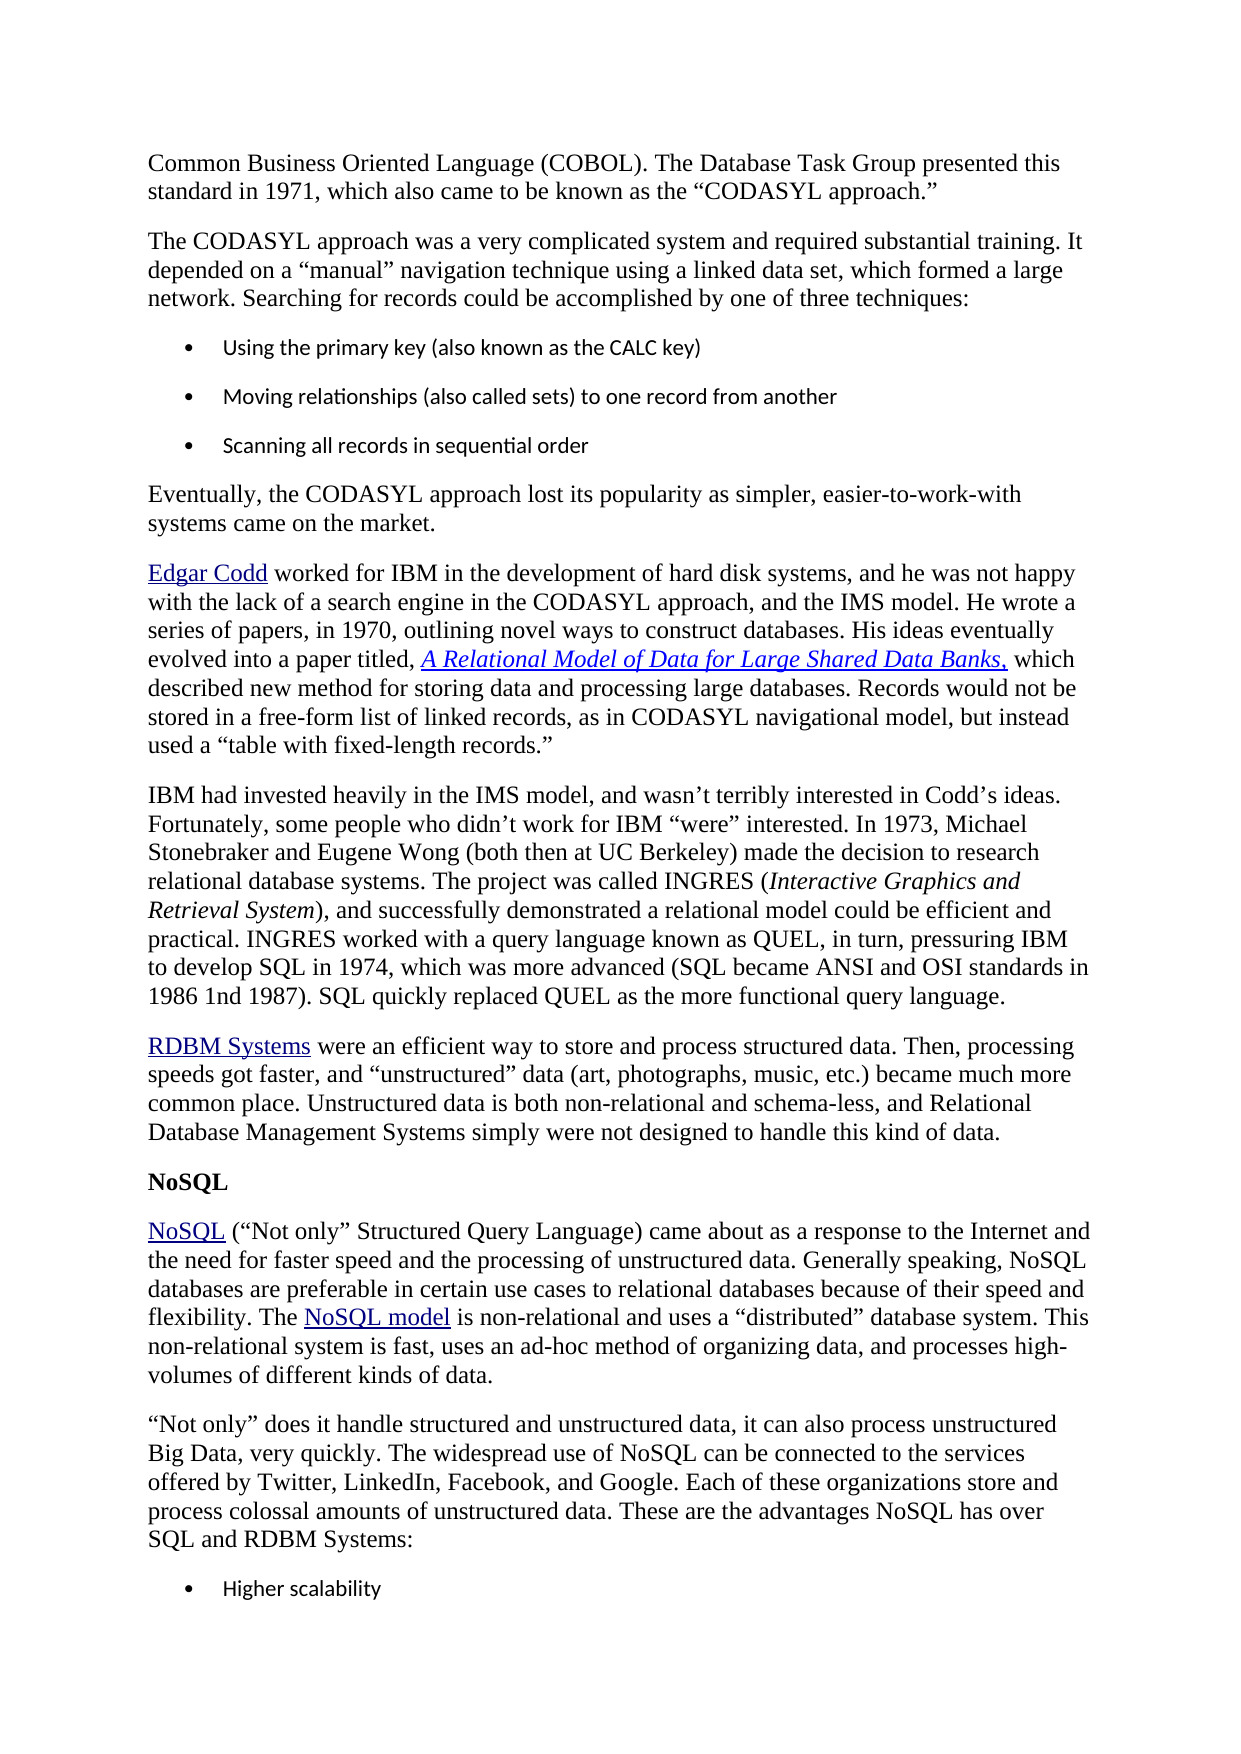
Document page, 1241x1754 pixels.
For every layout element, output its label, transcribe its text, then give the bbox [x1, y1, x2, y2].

text IBM had invested heavily in the IMS model, and wasn’t terribly interested in Codd’s ideas. Fortunately, some people who didn’t work for IBM “were” interested. In 1973, Michael Stonebraker and Eugene Wong (both then at UC Berkeley) made the decision to research relational database systems. The project was called INGRES (Interactive Graphics and Retrieval System), and successfully demonstrated a relational model could be efficient and practical. INGRES worked with a query language known as QUEL, in turn, pressuring IBM to develop SQL in 1974, which was more advanced (SQL became ANSI and OSI standards in 1986 1nd 1987). SQL quickly replaced QUEL as the more functional query language. [148, 780, 1093, 1010]
text The CODASYL approach was a very complicated system and required substantial training. It depended on a “manual” navigation technique using a linked data set, which formed a large network. Searching for records could be accomplished by one of three techniques: [148, 226, 1093, 312]
list Higher scalability [185, 1574, 1093, 1602]
text NoSQL (“Not only” Structured Query Language) came about as a response to the Internet and the need for faster speed and the processing of unstructured data. Generally speaking, NoSQL databases are preferable in certain use cases to relational databases because of their speed and flexibility. The NoSQL model is non-relational and uses a “distributed” database system. This non-relational system is fast, uses an ad-hoc method of organizing data, and processes high-volumes of different kinds of data. [148, 1216, 1093, 1389]
text NoSQL [148, 1167, 1093, 1195]
list Using the primary key (also known as the CALC key) [185, 333, 1093, 361]
text Common Business Oriented Language (COBOL). The Database Task Group presented this standard in 1971, which also came to be known as the “CODASYL approach.” [148, 148, 1093, 205]
list Moving relationships (also called sets) to one record from another [185, 382, 1093, 410]
list Scanning all records in sequential order [185, 431, 1093, 459]
text Edgar Codd worked for IBM in the development of hard disk systems, and he was not happy with the lack of a search engine in the CODASYL approach, and the IMS model. He wrote a series of papers, in 1970, outlining novel ways to construct databases. His ideas eventually evolved into a paper titled, A Relational Model of Data for Large Shared Data Banks, which described new method for storing data and processing large databases. Records would not be stored in a free-form list of linked records, as in CODASYL navigational model, but instead used a “table with fixed-length records.” [148, 558, 1093, 759]
text “Not only” does it handle structured and unstructured data, it can also process unstructured Big Data, very quickly. The widespread use of NoSQL can be connected to the services offered by Twitter, LinkedIn, Facebook, and Google. Each of these organizations store and process colossal amounts of unstructured data. These are the advantages NoSQL has over SQL and RDBM Systems: [148, 1409, 1093, 1553]
text RDBM Systems were an efficient way to store and process structured data. Then, processing speeds got faster, and “unstructured” data (art, photographs, music, etc.) became much more common place. Unstructured data is both non-relational and schema-less, and Relational Database Management Systems simply were not designed to handle this kind of data. [148, 1031, 1093, 1146]
text Eventually, the CODASYL approach lost its popularity as simpler, easier-to-work-with systems came on the market. [148, 479, 1093, 537]
